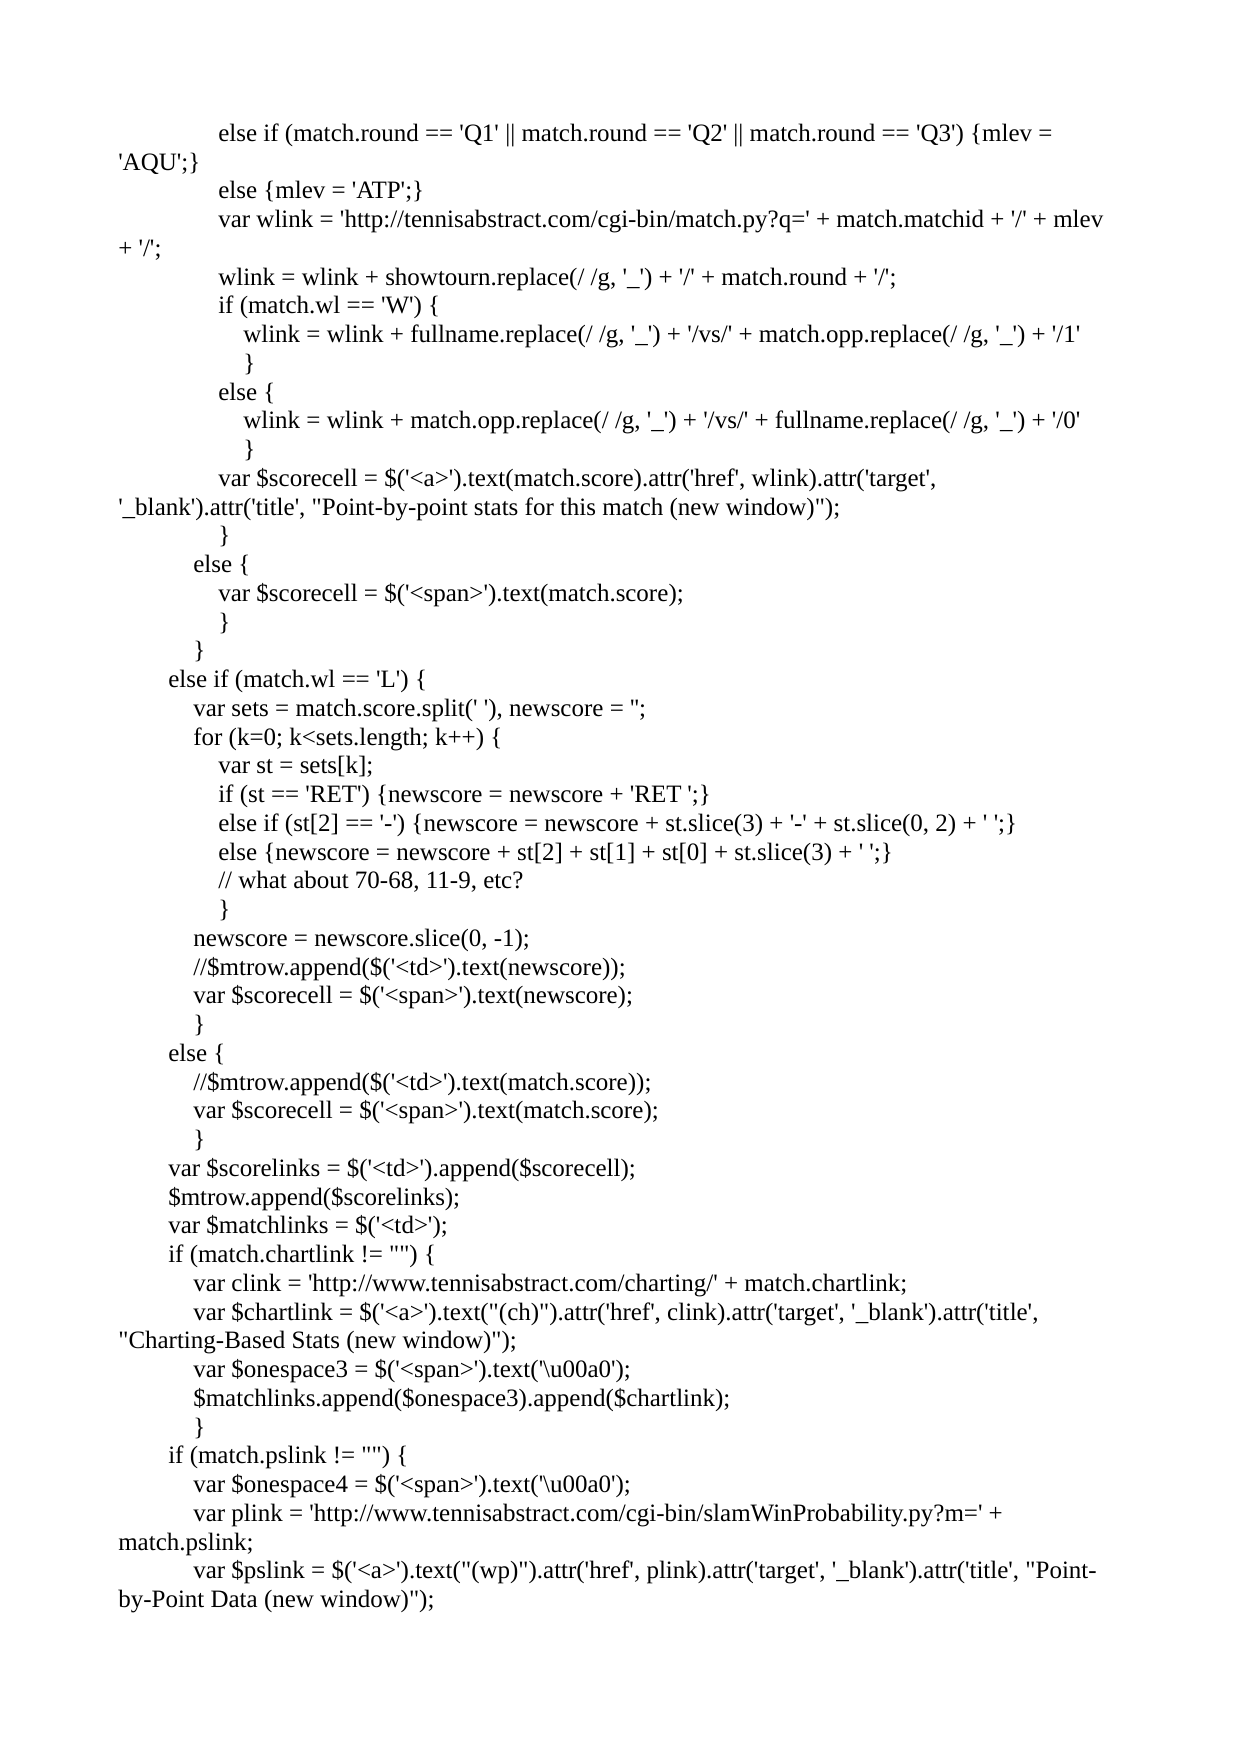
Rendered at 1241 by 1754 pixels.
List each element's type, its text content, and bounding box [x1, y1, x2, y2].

text else { [118, 377, 1122, 406]
text else { [118, 1038, 1122, 1067]
text $matchlinks.append($onespace3).append($chartlink); [118, 1383, 1122, 1412]
text var sets = match.score.split(' '), newscore = ''; [118, 693, 1122, 722]
text for (k=0; k<sets.length; k++) { [118, 722, 1122, 751]
text } [118, 1124, 1122, 1153]
text var plink = 'http://www.tennisabstract.com/cgi-bin/slamWinProbability.py?m=' + match.pslink; [118, 1498, 1122, 1556]
text } [118, 521, 1122, 549]
text var $onespace3 = $('<span>').text('\u00a0'); [118, 1354, 1122, 1383]
text } [118, 1009, 1122, 1038]
text //$mtrow.append($('<td>').text(match.score)); [118, 1067, 1122, 1096]
text var wlink = 'http://tennisabstract.com/cgi-bin/match.py?q=' + match.matchid + '/' + mlev + '/'; [118, 204, 1122, 262]
text $mtrow.append($scorelinks); [118, 1182, 1122, 1211]
text } [118, 434, 1122, 463]
text } [118, 1412, 1122, 1441]
text wlink = wlink + match.opp.replace(/ /g, '_') + '/vs/' + fullname.replace(/ /g, '_') + '/0' [118, 406, 1122, 434]
text // what about 70-68, 11-9, etc? [118, 866, 1122, 894]
text else if (st[2] == '-') {newscore = newscore + st.slice(3) + '-' + st.slice(0, 2) + ' ';} [118, 808, 1122, 837]
text else if (match.round == 'Q1' || match.round == 'Q2' || match.round == 'Q3') {mlev = 'AQU';} [118, 118, 1122, 176]
text else {newscore = newscore + st[2] + st[1] + st[0] + st.slice(3) + ' ';} [118, 837, 1122, 866]
text if (st == 'RET') {newscore = newscore + 'RET ';} [118, 779, 1122, 808]
text var $chartlink = $('<a>').text("(ch)").attr('href', clink).attr('target', '_blank').attr('title', "Charting-Based Stats (new window)"); [118, 1297, 1122, 1354]
text if (match.wl == 'W') { [118, 291, 1122, 319]
text var $scorelinks = $('<td>').append($scorecell); [118, 1153, 1122, 1182]
text var $scorecell = $('<a>').text(match.score).attr('href', wlink).attr('target', '_blank').attr('title', "Point-by-point stats for this match (new window)"); [118, 463, 1122, 521]
text } [118, 348, 1122, 377]
text var $scorecell = $('<span>').text(match.score); [118, 578, 1122, 607]
text else if (match.wl == 'L') { [118, 664, 1122, 693]
text var $scorecell = $('<span>').text(newscore); [118, 981, 1122, 1009]
text var $pslink = $('<a>').text("(wp)").attr('href', plink).attr('target', '_blank').attr('title', "Point-by-Point Data (new window)"); [118, 1556, 1122, 1613]
text var $matchlinks = $('<td>'); [118, 1211, 1122, 1239]
text } [118, 636, 1122, 664]
text newscore = newscore.slice(0, -1); [118, 923, 1122, 952]
text if (match.chartlink != "") { [118, 1239, 1122, 1268]
text else { [118, 549, 1122, 578]
text var clink = 'http://www.tennisabstract.com/charting/' + match.chartlink; [118, 1268, 1122, 1297]
text //$mtrow.append($('<td>').text(newscore)); [118, 952, 1122, 981]
text var st = sets[k]; [118, 751, 1122, 779]
text var $onespace4 = $('<span>').text('\u00a0'); [118, 1469, 1122, 1498]
text wlink = wlink + showtourn.replace(/ /g, '_') + '/' + match.round + '/'; [118, 262, 1122, 291]
text } [118, 607, 1122, 636]
text var $scorecell = $('<span>').text(match.score); [118, 1096, 1122, 1124]
text if (match.pslink != "") { [118, 1441, 1122, 1469]
text } [118, 894, 1122, 923]
text wlink = wlink + fullname.replace(/ /g, '_') + '/vs/' + match.opp.replace(/ /g, '_') + '/1' [118, 319, 1122, 348]
text else {mlev = 'ATP';} [118, 176, 1122, 204]
